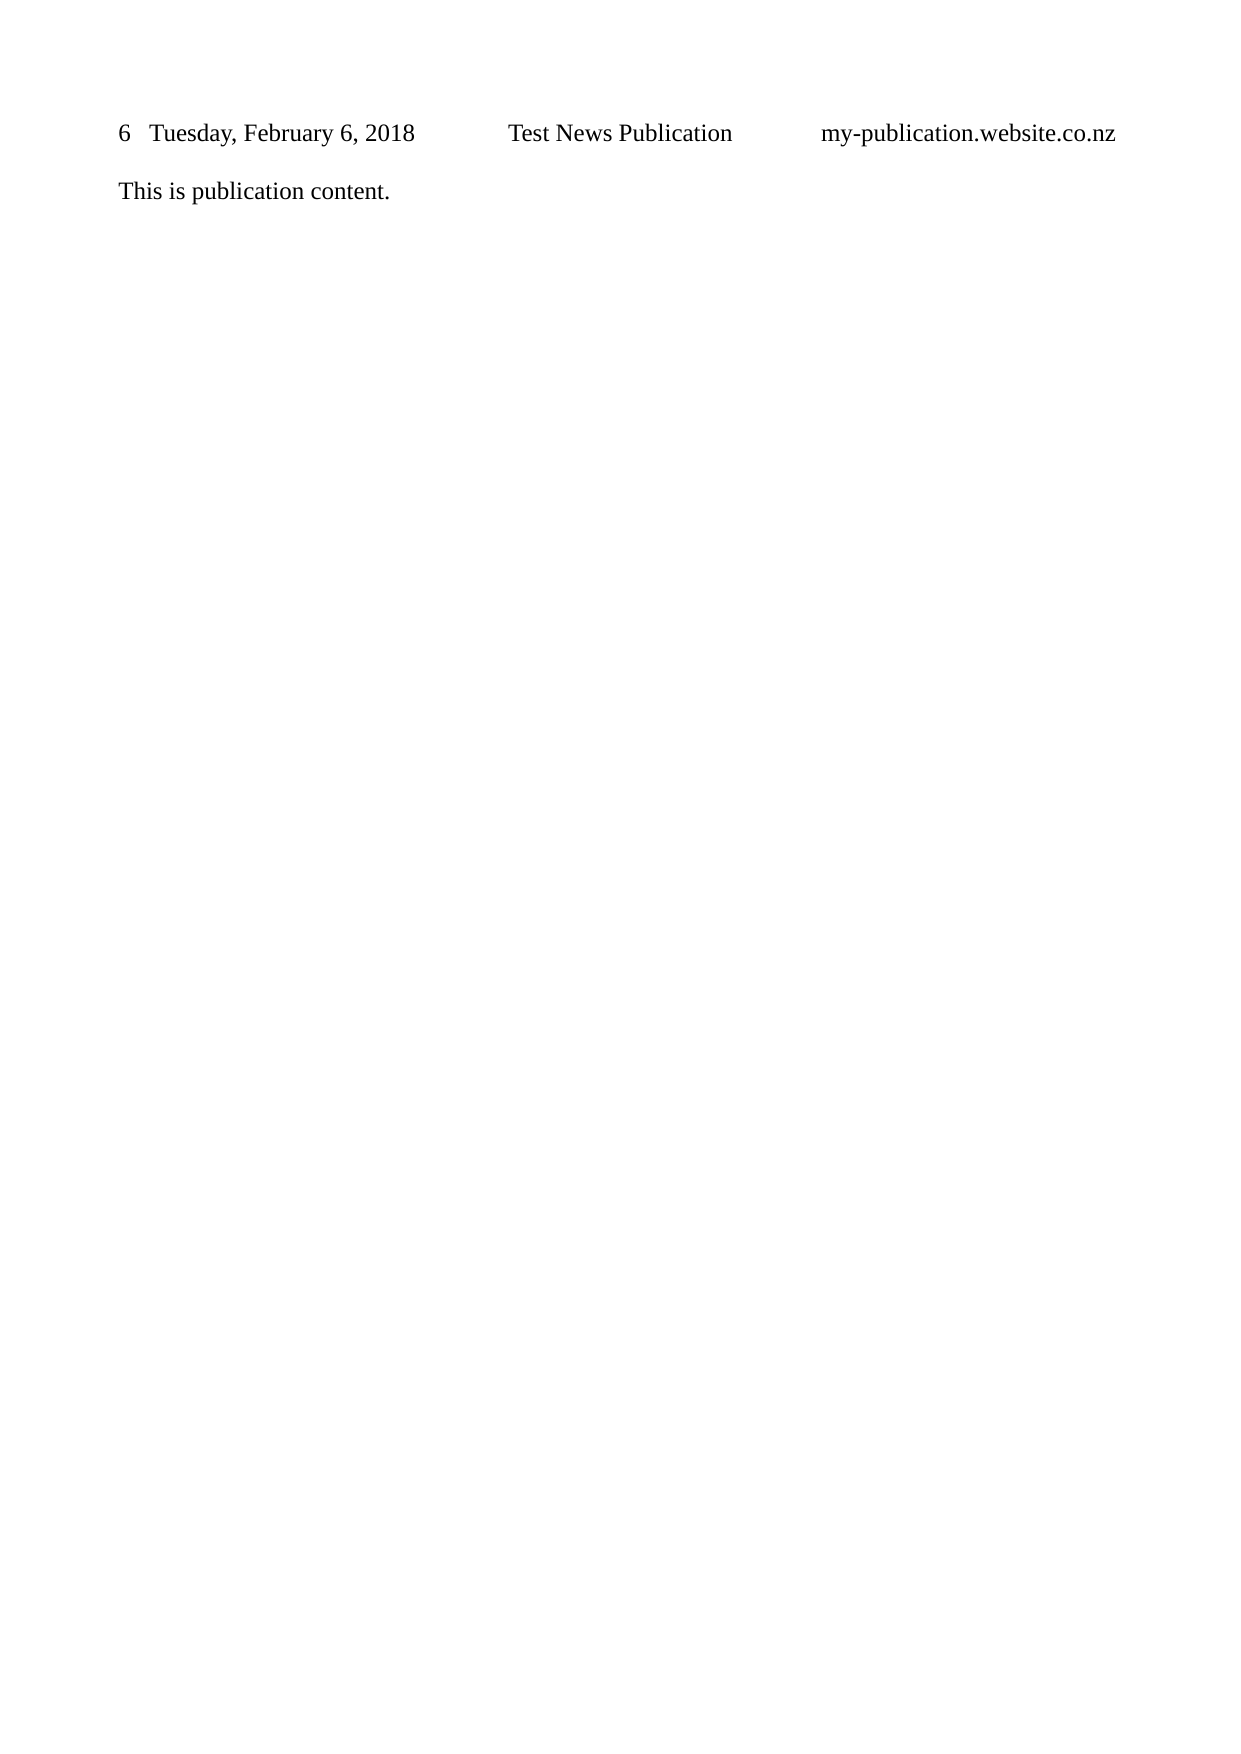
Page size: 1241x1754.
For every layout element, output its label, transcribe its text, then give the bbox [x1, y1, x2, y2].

text This is publication content. [118, 176, 1122, 205]
